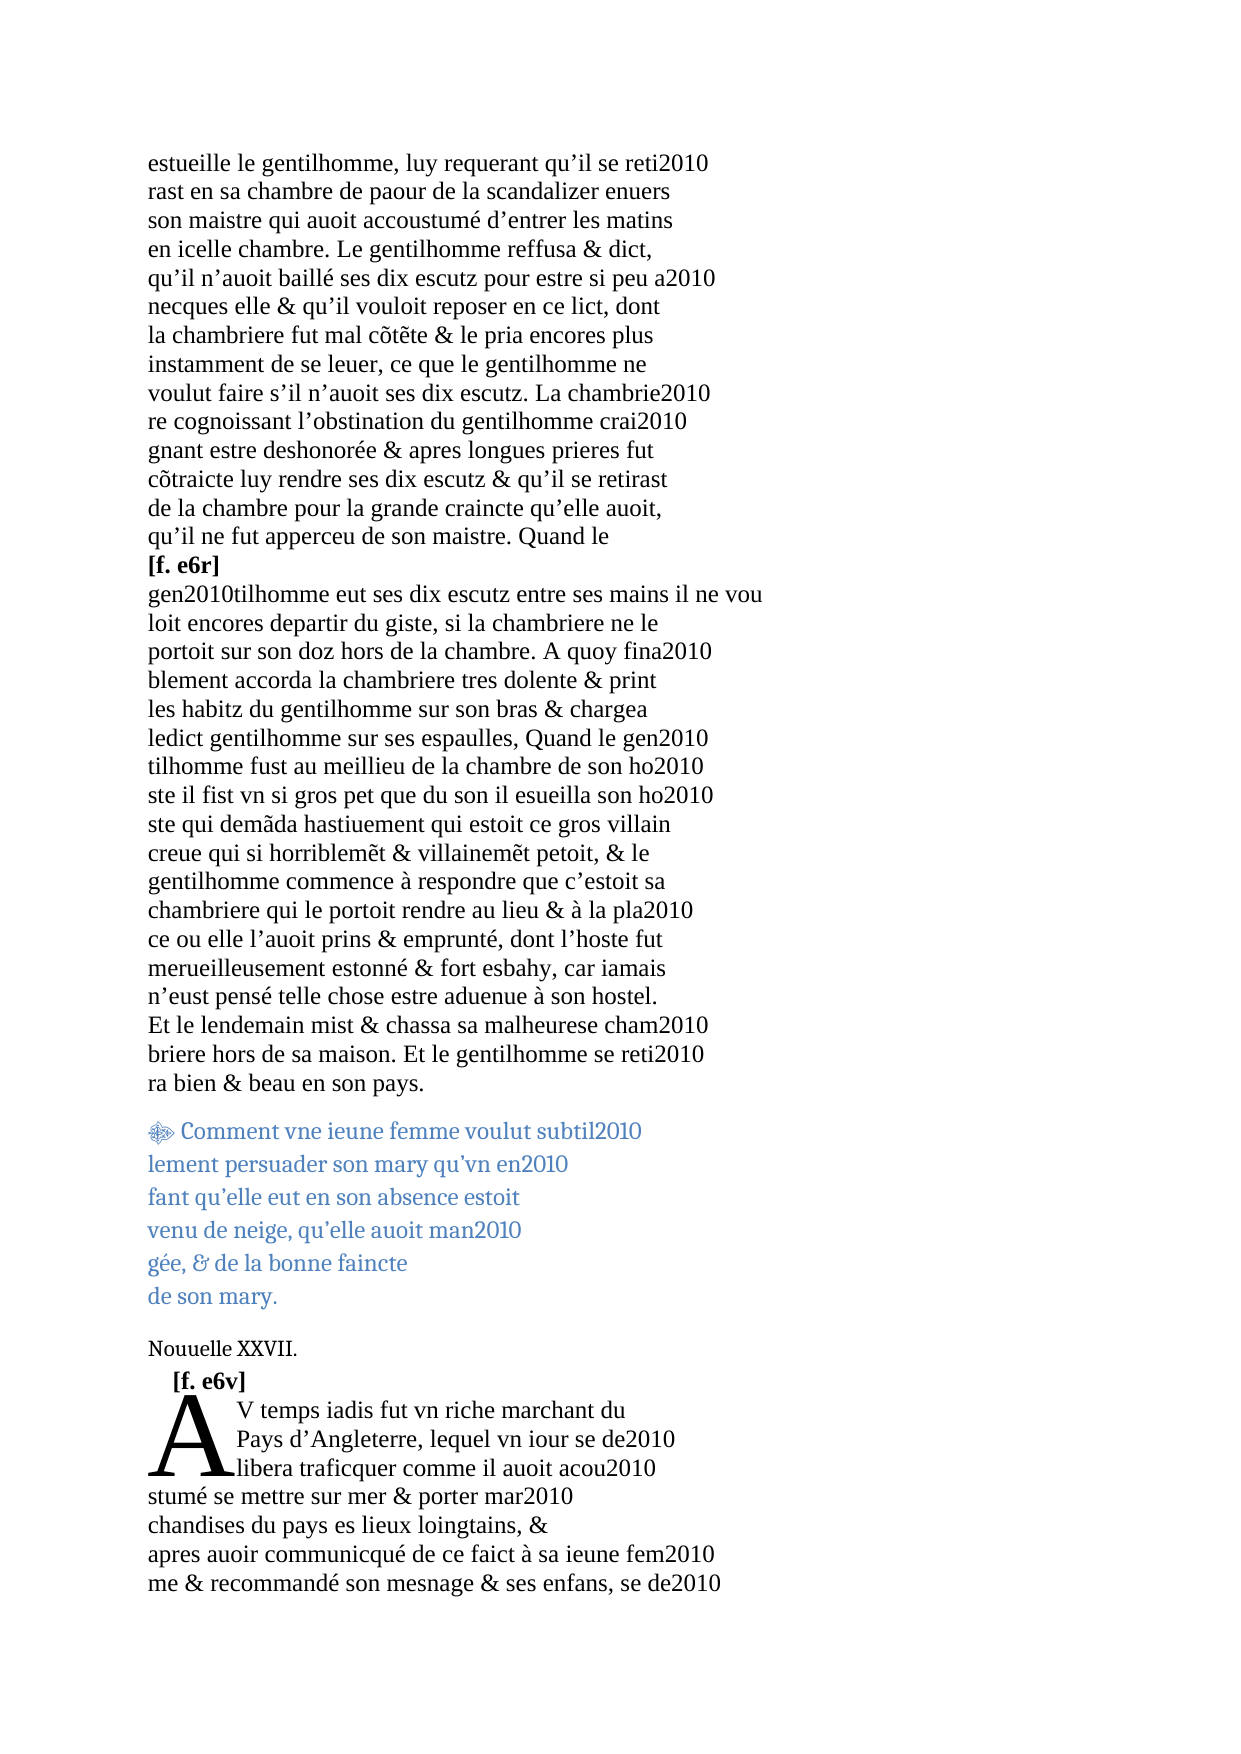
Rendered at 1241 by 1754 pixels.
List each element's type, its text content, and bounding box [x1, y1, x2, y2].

text [f. e6v] [148, 1366, 1093, 1395]
subtitle Nouuelle XXVII. [148, 1336, 1093, 1362]
text AV temps iadis fut vn riche marchant du Pays d’Angleterre, lequel vn iour se de2010 libera traficquer comme il auoit acou2010 stumé se mettre sur mer & porter mar2010 chandises du pays es lieux loingtains, & apres auoir communicqué de ce faict à sa ieune fem2010 me & recommandé son mesnage & ses enfans, se de2010 [148, 1395, 1093, 1596]
subtitle ❧ Comment vne ieune femme voulut subtil2010 lement persuader son mary qu’vn en2010 fant qu’elle eut en son absence estoit venu de neige, qu’elle auoit man2010 gée, & de la bonne faincte de son mary. [148, 1117, 1093, 1311]
text estueille le gentilhomme, luy requerant qu’il se reti2010 rast en sa chambre de paour de la scandalizer enuers son maistre qui auoit accoustumé d’entrer les matins en icelle chambre. Le gentilhomme reffusa & dict, qu’il n’auoit baillé ses dix escutz pour estre si peu a2010 necques elle & qu’il vouloit reposer en ce lict, dont la chambriere fut mal cõtẽte & le pria encores plus instamment de se leuer, ce que le gentilhomme ne voulut faire s’il n’auoit ses dix escutz. La chambrie2010 re cognoissant l’obstination du gentilhomme crai2010 gnant estre deshonorée & apres longues prieres fut cõtraicte luy rendre ses dix escutz & qu’il se retirast de la chambre pour la grande craincte qu’elle auoit, qu’il ne fut apperceu de son maistre. Quand le [f. e6r] gen2010tilhomme eut ses dix escutz entre ses mains il ne vou loit encores departir du giste, si la chambriere ne le portoit sur son doz hors de la chambre. A quoy fina2010 blement accorda la chambriere tres dolente & print les habitz du gentilhomme sur son bras & chargea ledict gentilhomme sur ses espaulles, Quand le gen2010 tilhomme fust au meillieu de la chambre de son ho2010 ste il fist vn si gros pet que du son il esueilla son ho2010 ste qui demãda hastiuement qui estoit ce gros villain creue qui si horriblemẽt & villainemẽt petoit, & le gentilhomme commence à respondre que c’estoit sa chambriere qui le portoit rendre au lieu & à la pla2010 ce ou elle l’auoit prins & emprunté, dont l’hoste fut merueilleusement estonné & fort esbahy, car iamais n’eust pensé telle chose estre aduenue à son hostel. Et le lendemain mist & chassa sa malheurese cham2010 briere hors de sa maison. Et le gentilhomme se reti2010 ra bien & beau en son pays. [148, 148, 1093, 1096]
